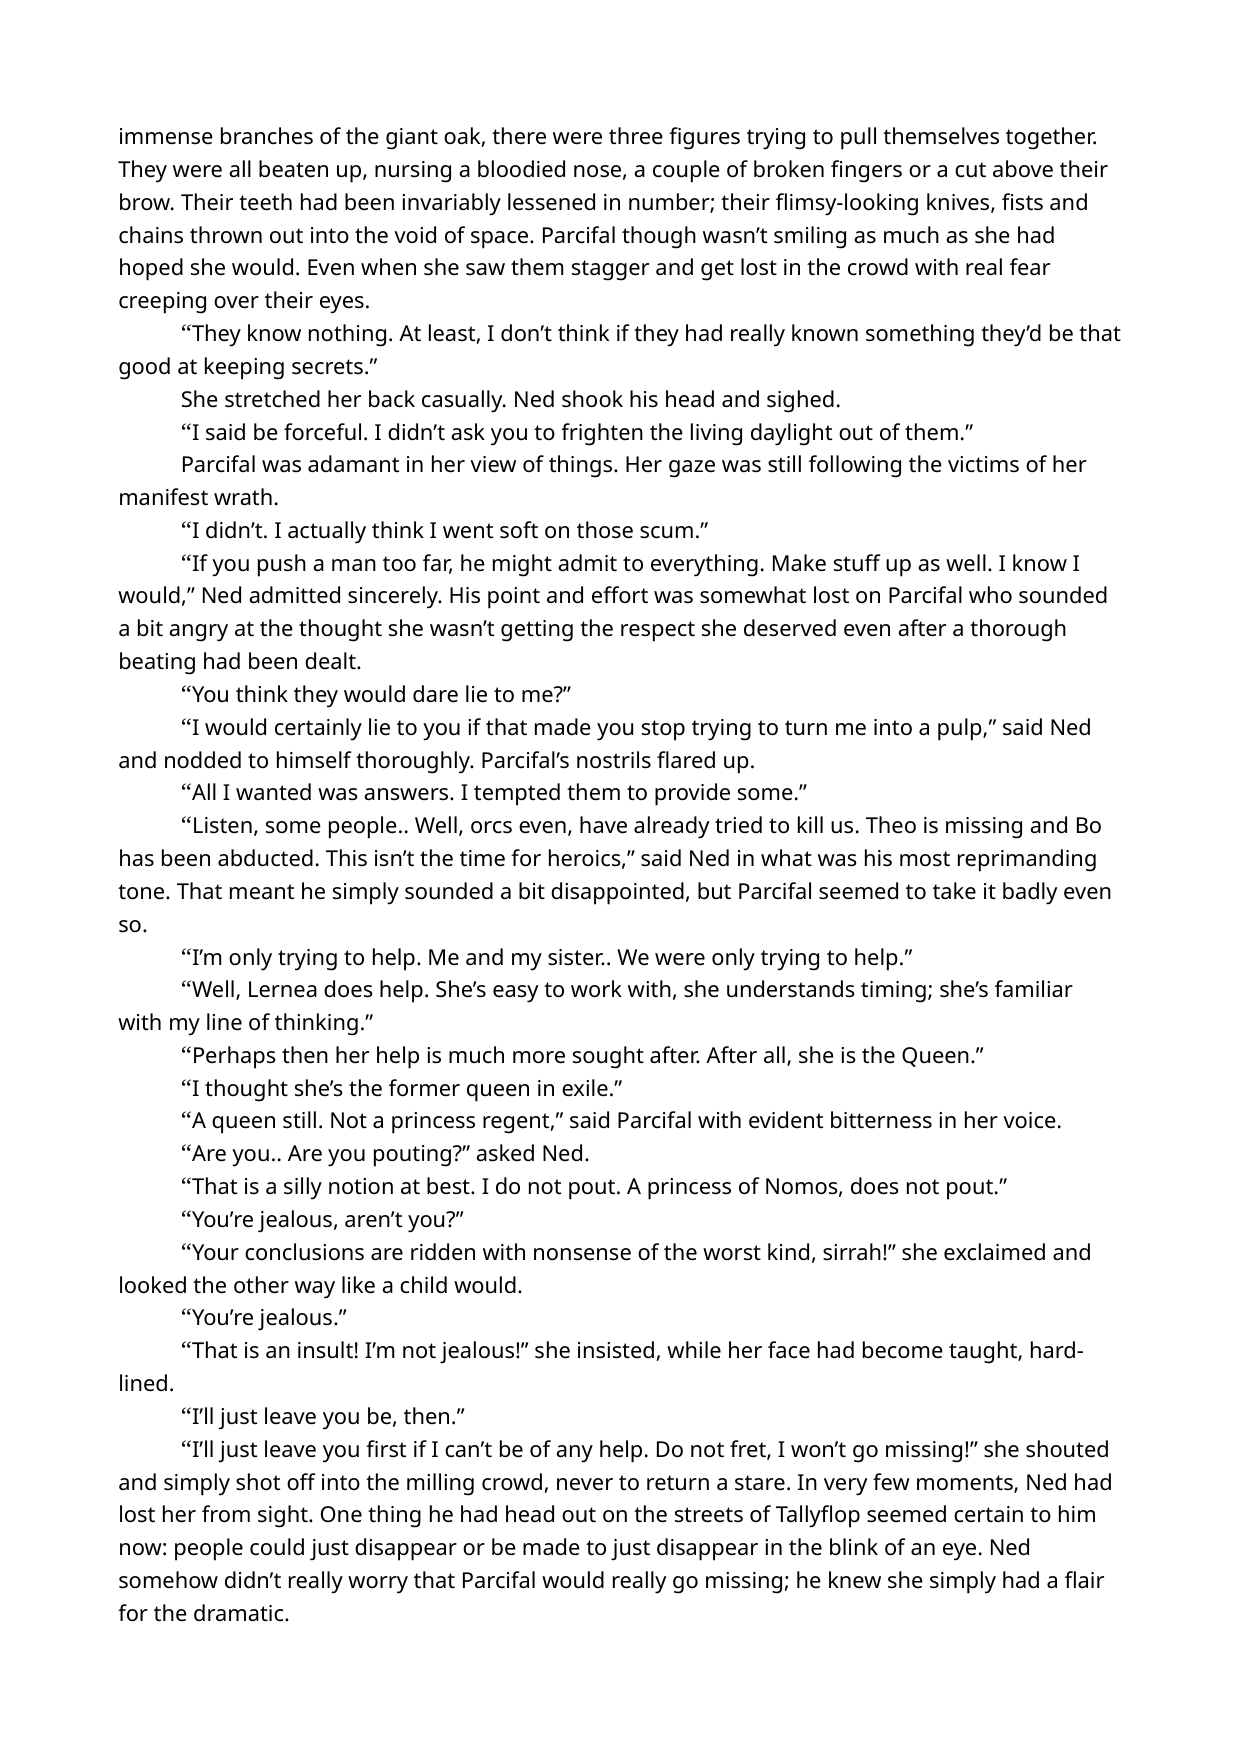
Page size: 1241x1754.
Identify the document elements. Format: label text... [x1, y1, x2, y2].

text “If you push a man too far, he might admit to everything. Make stuff up as well. I know I would,” Ned admitted sincerely. His point and effort was somewhat lost on Parcifal who sounded a bit angry at the thought she wasn’t getting the respect she deserved even after a thorough beating had been dealt. [118, 545, 1122, 676]
text immense branches of the giant oak, there were three figures trying to pull themselves together. They were all beaten up, nursing a bloodied nose, a couple of broken fingers or a cut above their brow. Their teeth had been invariably lessened in number; their flimsy-looking knives, fists and chains thrown out into the void of space. Parcifal though wasn’t smiling as much as she had hoped she would. Even when she saw them stagger and get lost in the crowd with real fear creeping over their eyes. [118, 118, 1122, 315]
text “I thought she’s the former queen in exile.” [118, 1070, 1122, 1102]
text “That is a silly notion at best. I do not pout. A princess of Nomos, does not pout.” [118, 1168, 1122, 1201]
text “Are you.. Are you pouting?” asked Ned. [118, 1135, 1122, 1168]
text “I’m only trying to help. Me and my sister.. We were only trying to help.” [118, 938, 1122, 971]
text “Perhaps then her help is much more sought after. After all, she is the Queen.” [118, 1037, 1122, 1070]
text “Well, Lernea does help. She’s easy to work with, she understands timing; she’s familiar with my line of thinking.” [118, 971, 1122, 1037]
text “All I wanted was answers. I tempted them to provide some.” [118, 774, 1122, 807]
text “That is an insult! I’m not jealous!” she insisted, while her face had become taught, hard-lined. [118, 1332, 1122, 1398]
text “You think they would dare lie to me?” [118, 676, 1122, 709]
text “You’re jealous.” [118, 1299, 1122, 1332]
text “I’ll just leave you be, then.” [118, 1398, 1122, 1431]
text “I said be forceful. I didn’t ask you to frighten the living daylight out of them.” [118, 413, 1122, 446]
text “You’re jealous, aren’t you?” [118, 1201, 1122, 1234]
text “I would certainly lie to you if that made you stop trying to turn me into a pulp,” said Ned and nodded to himself thoroughly. Parcifal’s nostrils flared up. [118, 709, 1122, 774]
text “Listen, some people.. Well, orcs even, have already tried to kill us. Theo is missing and Bo has been abducted. This isn’t the time for heroics,” said Ned in what was his most reprimanding tone. That meant he simply sounded a bit disappointed, but Parcifal seemed to take it badly even so. [118, 807, 1122, 938]
text She stretched her back casually. Ned shook his head and sighed. [118, 381, 1122, 413]
text “They know nothing. At least, I don’t think if they had really known something they’d be that good at keeping secrets.” [118, 315, 1122, 381]
text “A queen still. Not a princess regent,” said Parcifal with evident bitterness in her voice. [118, 1102, 1122, 1135]
text “I didn’t. I actually think I went soft on those scum.” [118, 512, 1122, 545]
text “Your conclusions are ridden with nonsense of the worst kind, sirrah!” she exclaimed and looked the other way like a child would. [118, 1234, 1122, 1299]
text “I’ll just leave you first if I can’t be of any help. Do not fret, I won’t go missing!” she shouted and simply shot off into the milling crowd, never to return a stare. In very few moments, Ned had lost her from sight. One thing he had head out on the streets of Tallyflop seemed certain to him now: people could just disappear or be made to just disappear in the blink of an eye. Ned somehow didn’t really worry that Parcifal would really go missing; he knew she simply had a flair for the dramatic. [118, 1431, 1122, 1627]
text Parcifal was adamant in her view of things. Her gaze was still following the victims of her manifest wrath. [118, 446, 1122, 512]
